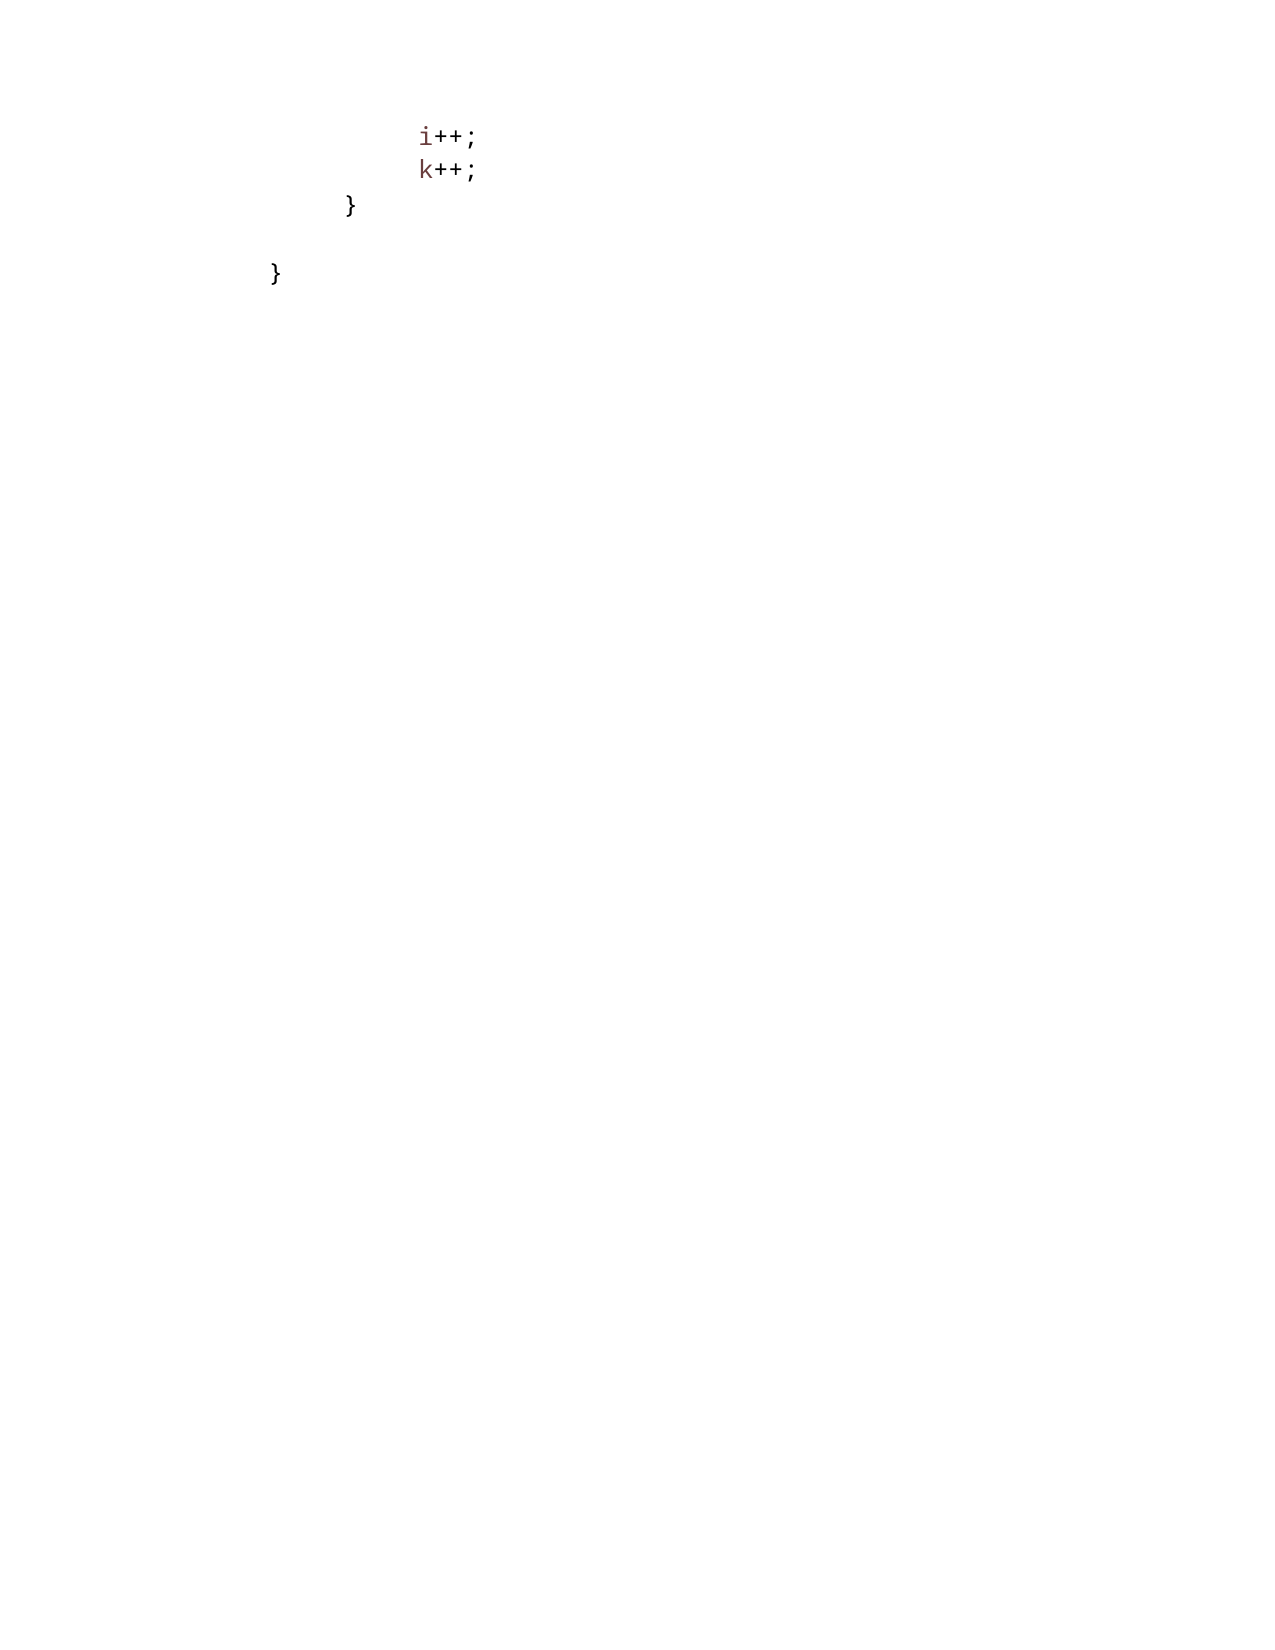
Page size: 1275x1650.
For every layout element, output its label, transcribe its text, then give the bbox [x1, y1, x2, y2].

text } [118, 186, 1157, 220]
text k++; [118, 152, 1157, 186]
text } [118, 254, 1157, 288]
text i++; [118, 118, 1157, 152]
